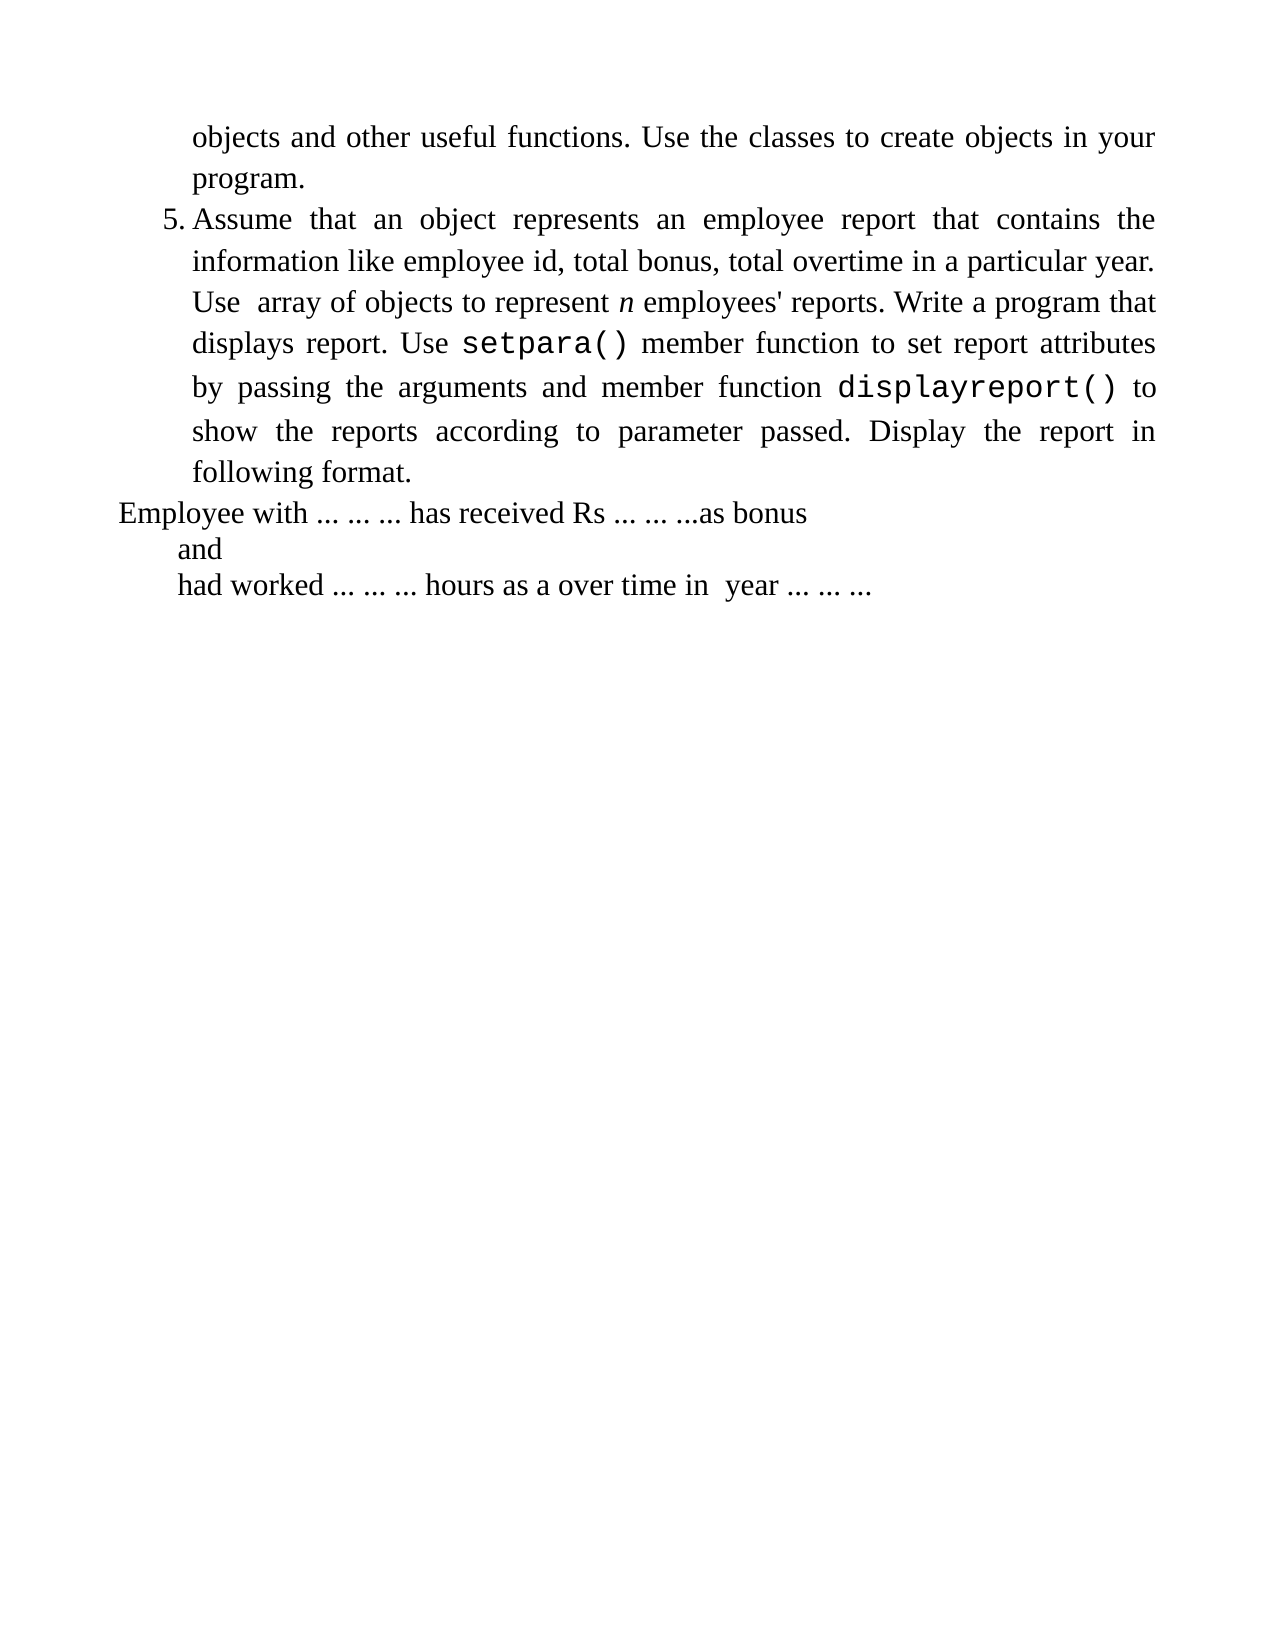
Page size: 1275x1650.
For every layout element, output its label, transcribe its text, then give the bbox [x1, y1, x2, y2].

list Assume that an object represents an employee report that contains the information like employee id, total bonus, total overtime in a particular year. Use array of objects to represent n employees' reports. Write a program that displays report. Use setpara() member function to set report attributes by passing the arguments and member function displayreport() to show the reports according to parameter passed. Display the report in following format. [162, 201, 1157, 489]
text and [177, 531, 1098, 566]
text Employee with ... ... ... has received Rs ... ... ...as bonus [118, 494, 1157, 531]
text had worked ... ... ... hours as a over time in year ... ... ... [177, 566, 1098, 602]
list objects and other useful functions. Use the classes to create objects in your program. [162, 118, 1157, 195]
